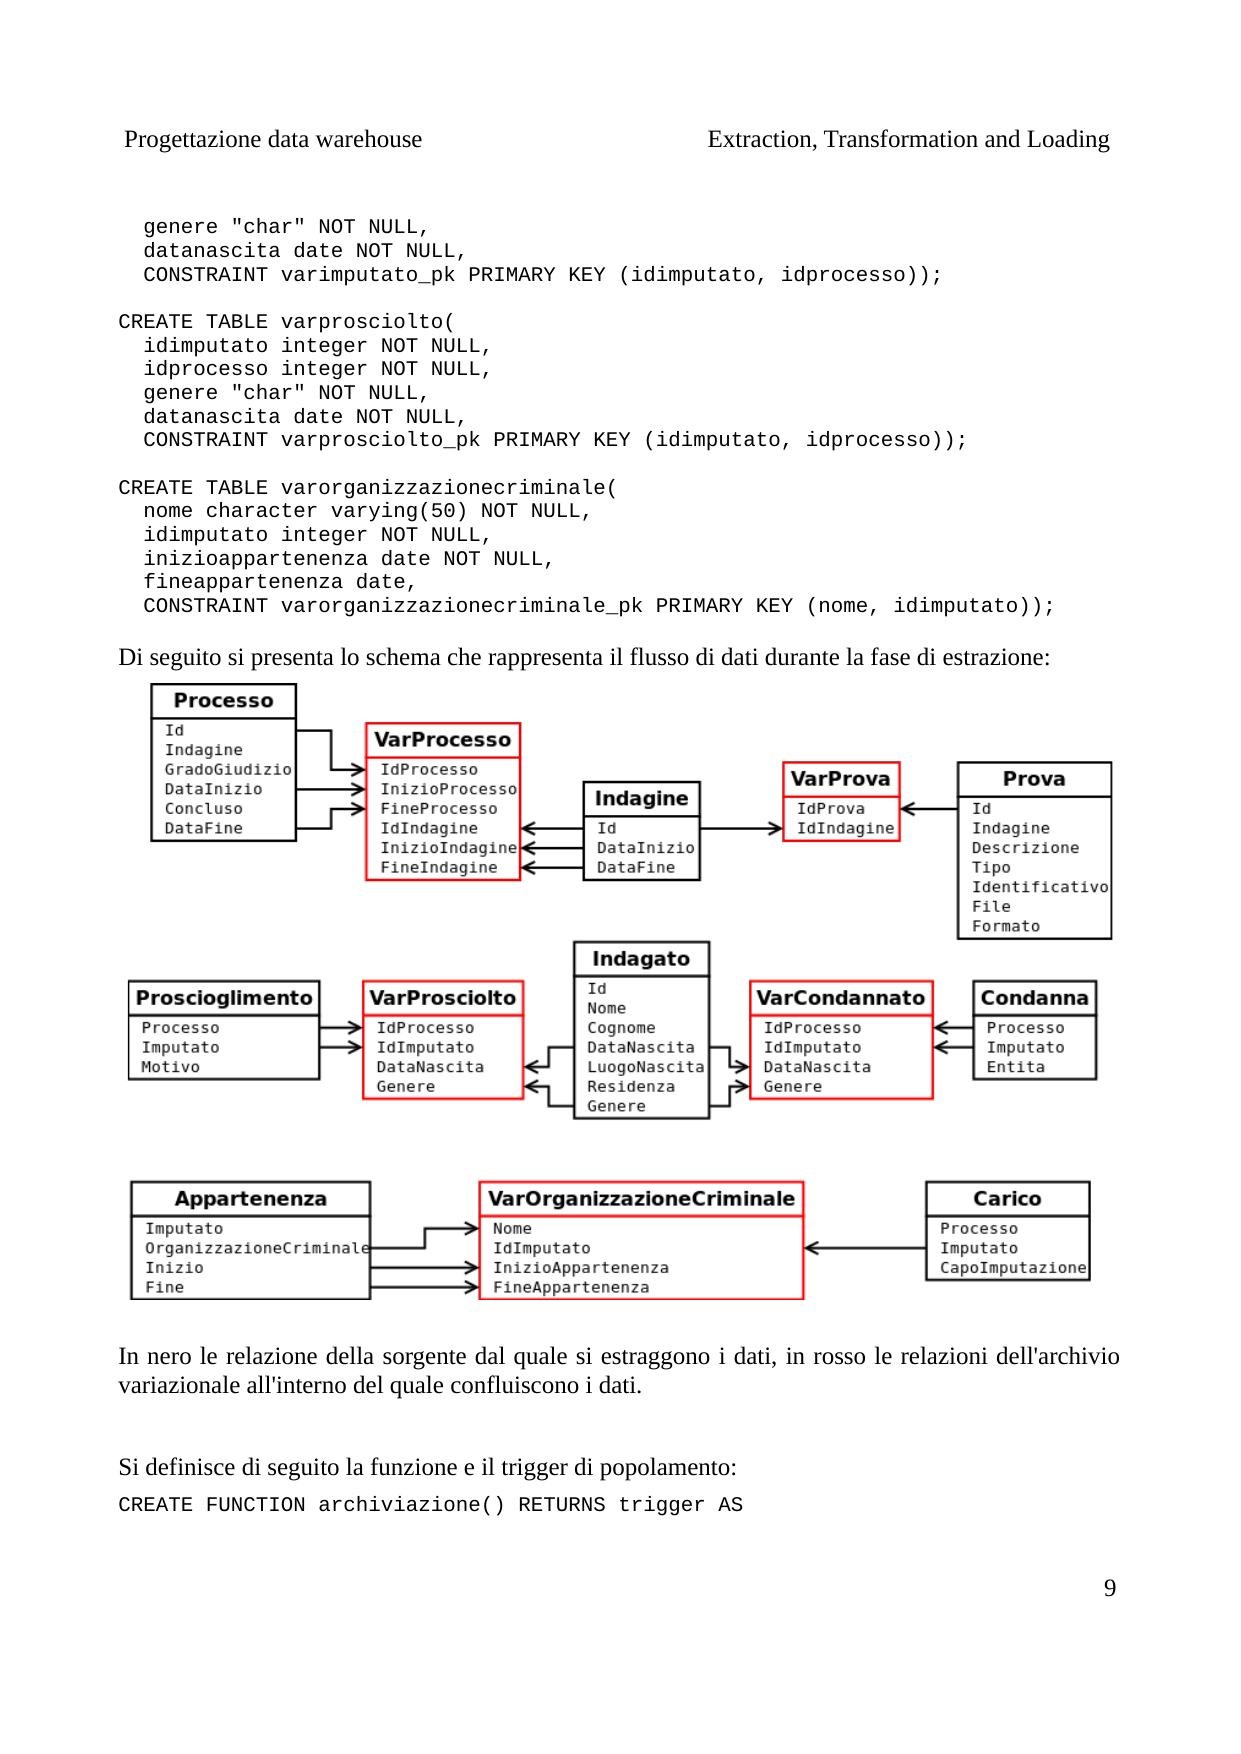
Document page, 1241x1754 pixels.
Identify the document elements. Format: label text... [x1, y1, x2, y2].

picture [127, 683, 1113, 1300]
text datanascita date NOT NULL, [118, 406, 1122, 429]
text fineappartenenza date, [118, 571, 1122, 595]
text CONSTRAINT varorganizzazionecriminale_pk PRIMARY KEY (nome, idimputato)); [118, 595, 1122, 618]
text idimputato integer NOT NULL, [118, 524, 1122, 548]
text Si definisce di seguito la funzione e il trigger di popolamento: [118, 1452, 1122, 1481]
text inizioappartenenza date NOT NULL, [118, 548, 1122, 571]
text CREATE TABLE varprosciolto( [118, 311, 1122, 335]
text genere "char" NOT NULL, [118, 217, 1122, 240]
text datanascita date NOT NULL, [118, 240, 1122, 264]
text CONSTRAINT varprosciolto_pk PRIMARY KEY (idimputato, idprocesso)); [118, 429, 1122, 453]
text idimputato integer NOT NULL, [118, 335, 1122, 358]
text idprocesso integer NOT NULL, [118, 358, 1122, 382]
text Di seguito si presenta lo schema che rappresenta il flusso di dati durante la fase di estrazione: [118, 642, 1122, 671]
text In nero le relazione della sorgente dal quale si estraggono i dati, in rosso le relazioni dell'archivio variazionale all'interno del quale confluiscono i dati. [118, 1341, 1122, 1399]
text CONSTRAINT varimputato_pk PRIMARY KEY (idimputato, idprocesso)); [118, 264, 1122, 287]
text CREATE TABLE varorganizzazionecriminale( [118, 477, 1122, 500]
text nome character varying(50) NOT NULL, [118, 500, 1122, 524]
text CREATE FUNCTION archiviazione() RETURNS trigger AS [118, 1494, 1122, 1517]
text genere "char" NOT NULL, [118, 382, 1122, 406]
